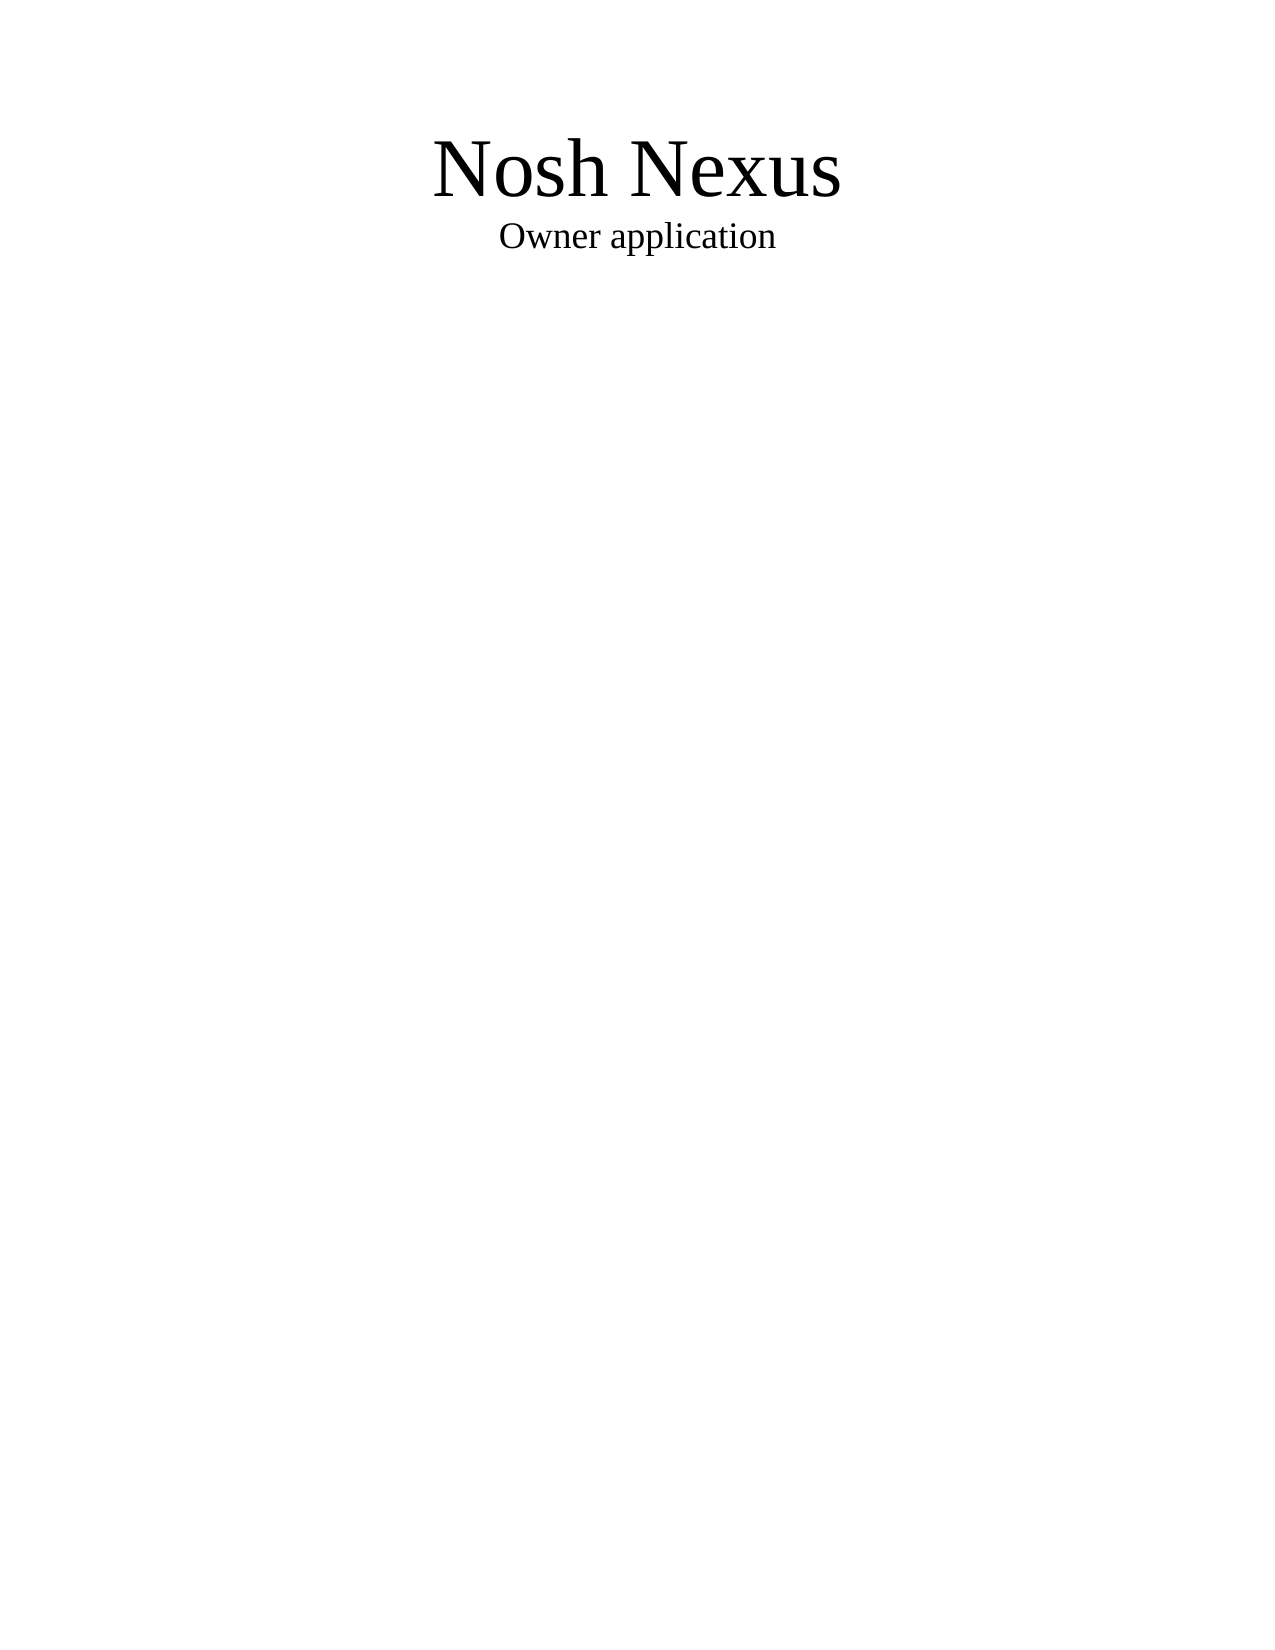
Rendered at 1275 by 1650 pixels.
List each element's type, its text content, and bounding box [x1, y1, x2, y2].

text Nosh Nexus [118, 118, 1157, 214]
text Owner application [118, 214, 1157, 257]
